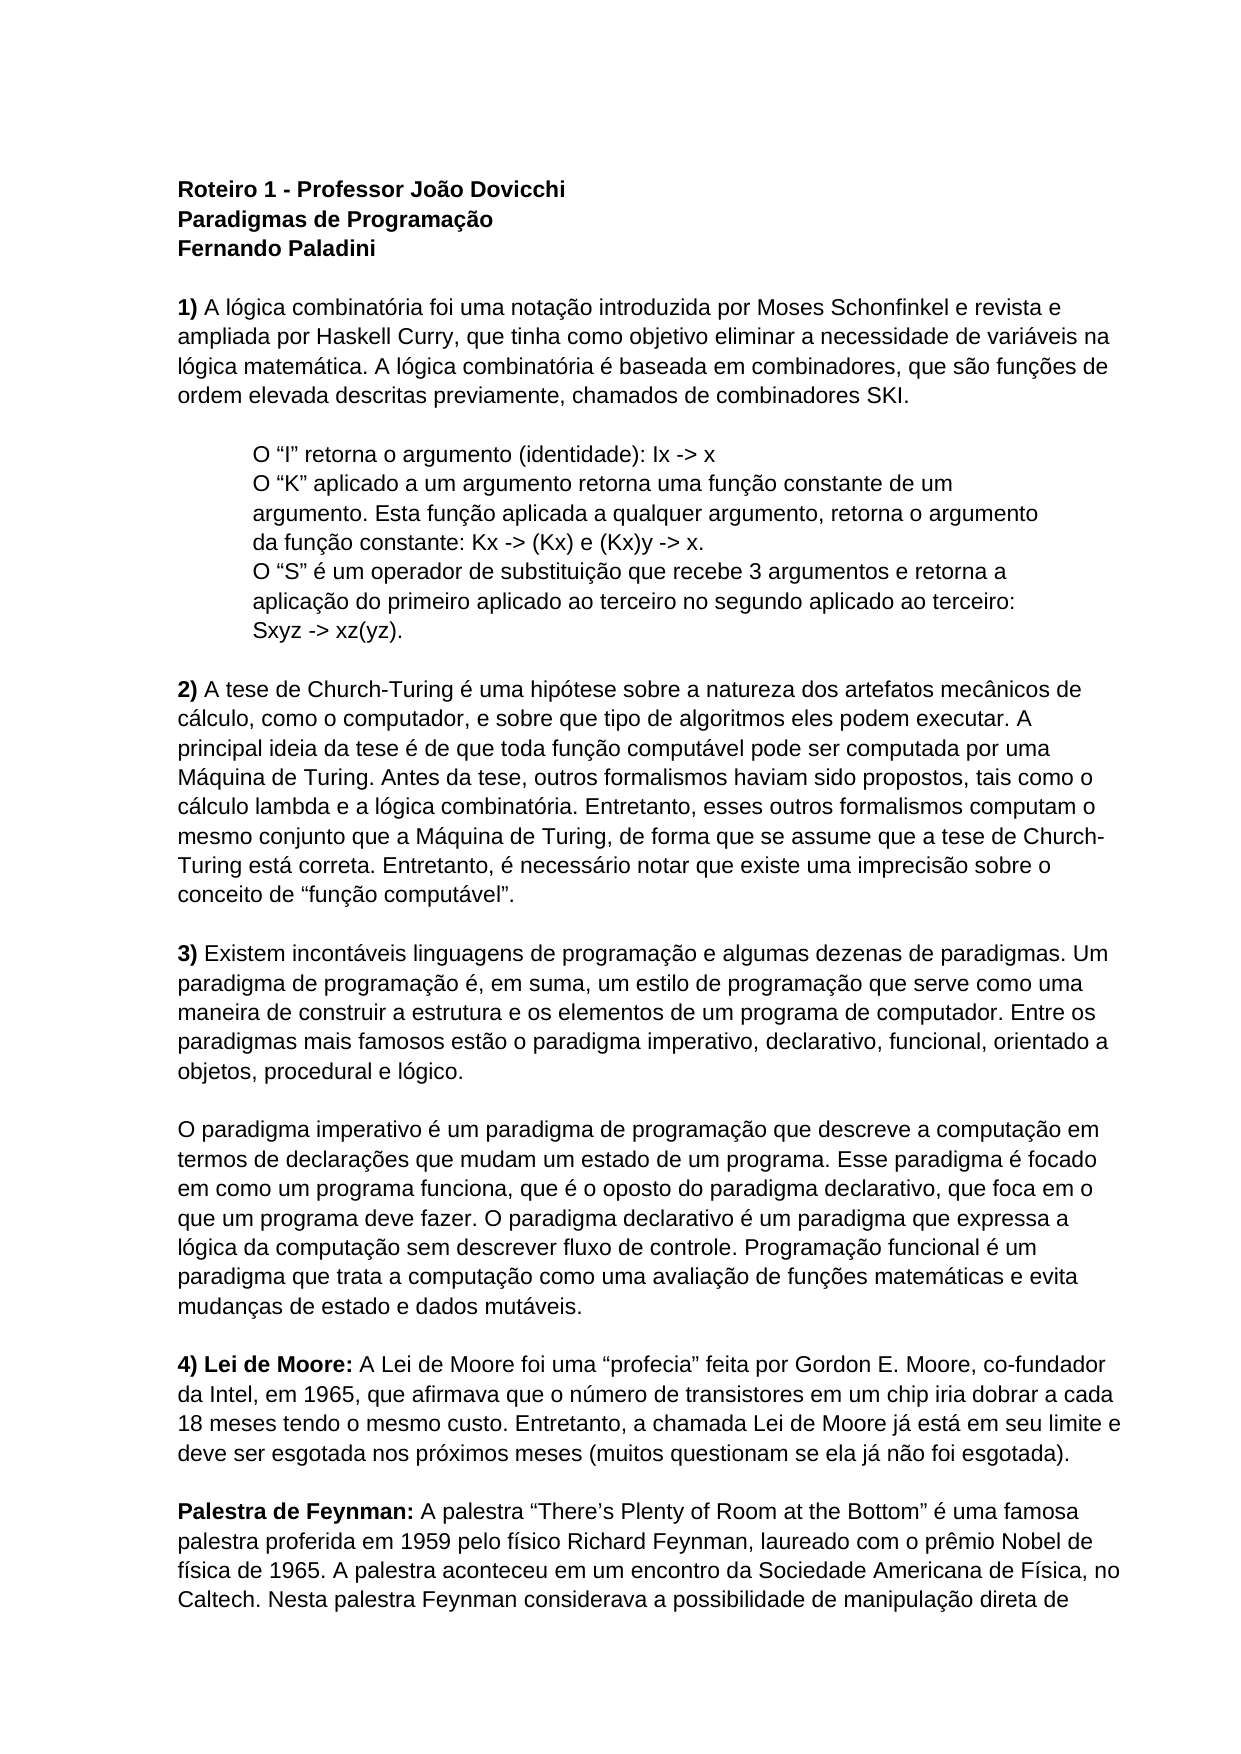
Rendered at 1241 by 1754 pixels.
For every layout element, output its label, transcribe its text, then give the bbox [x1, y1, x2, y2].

text Fernando Paladini [177, 236, 1122, 262]
text O “I” retorna o argumento (identidade): Ix -> x [252, 442, 1048, 467]
text Roteiro 1 - Professor João Dovicchi [177, 177, 1122, 203]
text 3) Existem incontáveis linguagens de programação e algumas dezenas de paradigmas. Um paradigma de programação é, em suma, um estilo de programação que serve como uma maneira de construir a estrutura e os elementos de um programa de computador. Entre os paradigmas mais famosos estão o paradigma imperativo, declarativo, funcional, orientado a objetos, procedural e lógico. [177, 941, 1122, 1084]
text O “K” aplicado a um argumento retorna uma função constante de um argumento. Esta função aplicada a qualquer argumento, retorna o argumento da função constante: Kx -> (Kx) e (Kx)y -> x. [252, 471, 1048, 555]
text O paradigma imperativo é um paradigma de programação que descreve a computação em termos de declarações que mudam um estado de um programa. Esse paradigma é focado em como um programa funciona, que é o oposto do paradigma declarativo, que foca em o que um programa deve fazer. O paradigma declarativo é um paradigma que expressa a lógica da computação sem descrever fluxo de controle. Programação funcional é um paradigma que trata a computação como uma avaliação de funções matemáticas e evita mudanças de estado e dados mutáveis. [177, 1117, 1122, 1319]
text 4) Lei de Moore: A Lei de Moore foi uma “profecia” feita por Gordon E. Moore, co-fundador da Intel, em 1965, que afirmava que o número de transistores em um chip iria dobrar a cada 18 meses tendo o mesmo custo. Entretanto, a chamada Lei de Moore já está em seu limite e deve ser esgotada nos próximos meses (muitos questionam se ela já não foi esgotada). [177, 1352, 1122, 1466]
text O “S” é um operador de substituição que recebe 3 argumentos e retorna a aplicação do primeiro aplicado ao terceiro no segundo aplicado ao terceiro: Sxyz -> xz(yz). [252, 559, 1048, 643]
text 1) A lógica combinatória foi uma notação introduzida por Moses Schonfinkel e revista e ampliada por Haskell Curry, que tinha como objetivo eliminar a necessidade de variáveis na lógica matemática. A lógica combinatória é baseada em combinadores, que são funções de ordem elevada descritas previamente, chamados de combinadores SKI. [177, 295, 1122, 408]
text Paradigmas de Programação [177, 207, 1122, 232]
text 2) A tese de Church-Turing é uma hipótese sobre a natureza dos artefatos mecânicos de cálculo, como o computador, e sobre que tipo de algoritmos eles podem executar. A principal ideia da tese é de que toda função computável pode ser computada por uma Máquina de Turing. Antes da tese, outros formalismos haviam sido propostos, tais como o cálculo lambda e a lógica combinatória. Entretanto, esses outros formalismos computam o mesmo conjunto que a Máquina de Turing, de forma que se assume que a tese de Church-Turing está correta. Entretanto, é necessário notar que existe uma imprecisão sobre o conceito de “função computável”. [177, 677, 1122, 908]
text Palestra de Feynman: A palestra “There’s Plenty of Room at the Bottom” é uma famosa palestra proferida em 1959 pelo físico Richard Feynman, laureado com o prêmio Nobel de física de 1965. A palestra aconteceu em um encontro da Sociedade Americana de Física, no Caltech. Nesta palestra Feynman considerava a possibilidade de manipulação direta de [177, 1499, 1122, 1613]
